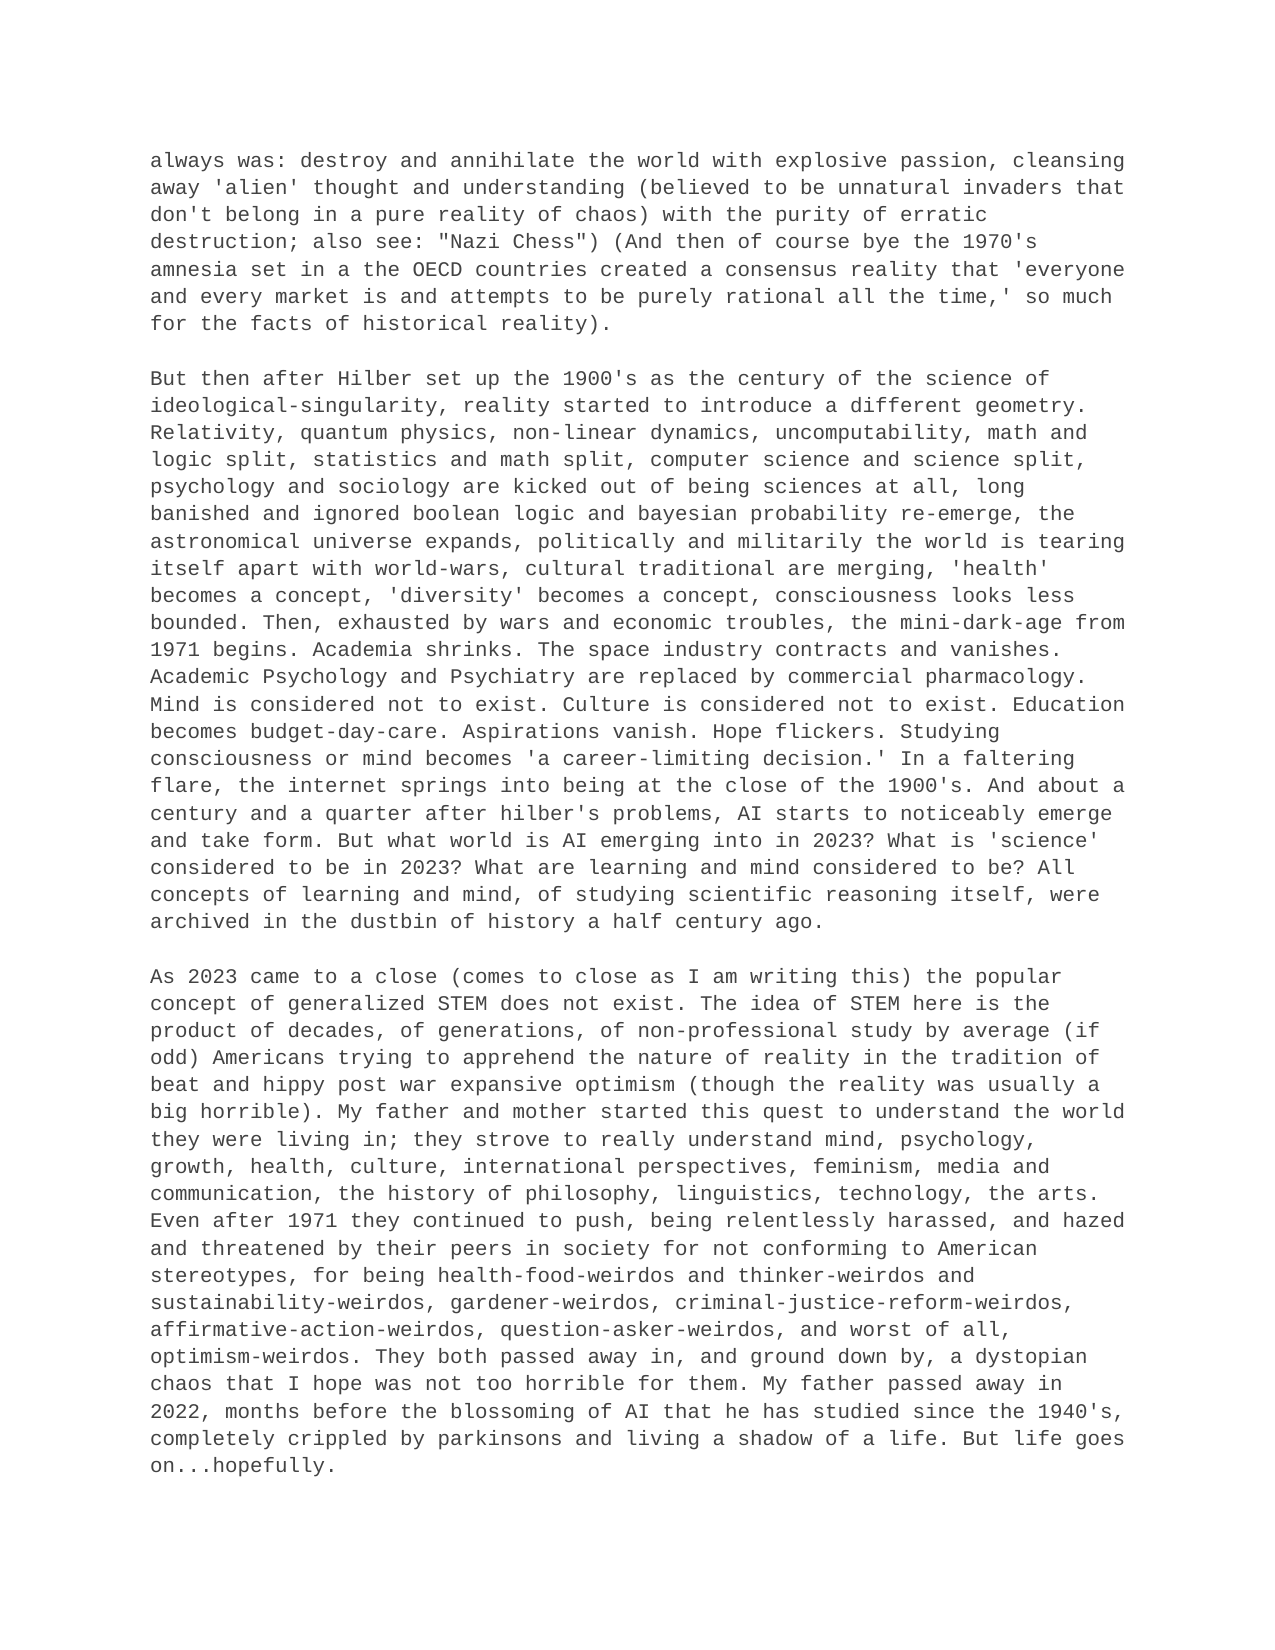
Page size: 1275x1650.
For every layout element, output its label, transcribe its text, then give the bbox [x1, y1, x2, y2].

text always was: destroy and annihilate the world with explosive passion, cleansing away 'alien' thought and understanding (believed to be unnatural invaders that don't belong in a pure reality of chaos) with the purity of erratic destruction; also see: "Nazi Chess") (And then of course bye the 1970's amnesia set in a the OECD countries created a consensus reality that 'everyone and every market is and attempts to be purely rational all the time,' so much for the facts of historical reality). [150, 150, 1125, 337]
text But then after Hilber set up the 1900's as the century of the science of ideological-singularity, reality started to introduce a different geometry. Relativity, quantum physics, non-linear dynamics, uncomputability, math and logic split, statistics and math split, computer science and science split, psychology and sociology are kicked out of being sciences at all, long banished and ignored boolean logic and bayesian probability re-emerge, the astronomical universe expands, politically and militarily the world is tearing itself apart with world-wars, cultural traditional are merging, 'health' becomes a concept, 'diversity' becomes a concept, consciousness looks less bounded. Then, exhausted by wars and economic troubles, the mini-dark-age from 1971 begins. Academia shrinks. The space industry contracts and vanishes. Academic Psychology and Psychiatry are replaced by commercial pharmacology. Mind is considered not to exist. Culture is considered not to exist. Education becomes budget-day-care. Aspirations vanish. Hope flickers. Studying consciousness or mind becomes 'a career-limiting decision.' In a faltering flare, the internet springs into being at the close of the 1900's. And about a century and a quarter after hilber's problems, AI starts to noticeably emerge and take form. But what world is AI emerging into in 2023? What is 'science' considered to be in 2023? What are learning and mind considered to be? All concepts of learning and mind, of studying scientific reasoning itself, were archived in the dustbin of history a half century ago. [150, 367, 1125, 935]
text As 2023 came to a close (comes to close as I am writing this) the popular concept of generalized STEM does not exist. The idea of STEM here is the product of decades, of generations, of non-professional study by average (if odd) Americans trying to apprehend the nature of reality in the tradition of beat and hippy post war expansive optimism (though the reality was usually a big horrible). My father and mother started this quest to understand the world they were living in; they strove to really understand mind, psychology, growth, health, culture, international perspectives, feminism, media and communication, the history of philosophy, linguistics, technology, the arts. Even after 1971 they continued to push, being relentlessly harassed, and hazed and threatened by their peers in society for not conforming to American stereotypes, for being health-food-weirdos and thinker-weirdos and sustainability-weirdos, gardener-weirdos, criminal-justice-reform-weirdos, affirmative-action-weirdos, question-asker-weirdos, and worst of all, optimism-weirdos. They both passed away in, and ground down by, a dystopian chaos that I hope was not too horrible for them. My father passed away in 2022, months before the blossoming of AI that he has studied since the 1940's, completely crippled by parkinsons and living a shadow of a life. But life goes on...hopefully. [150, 966, 1125, 1479]
